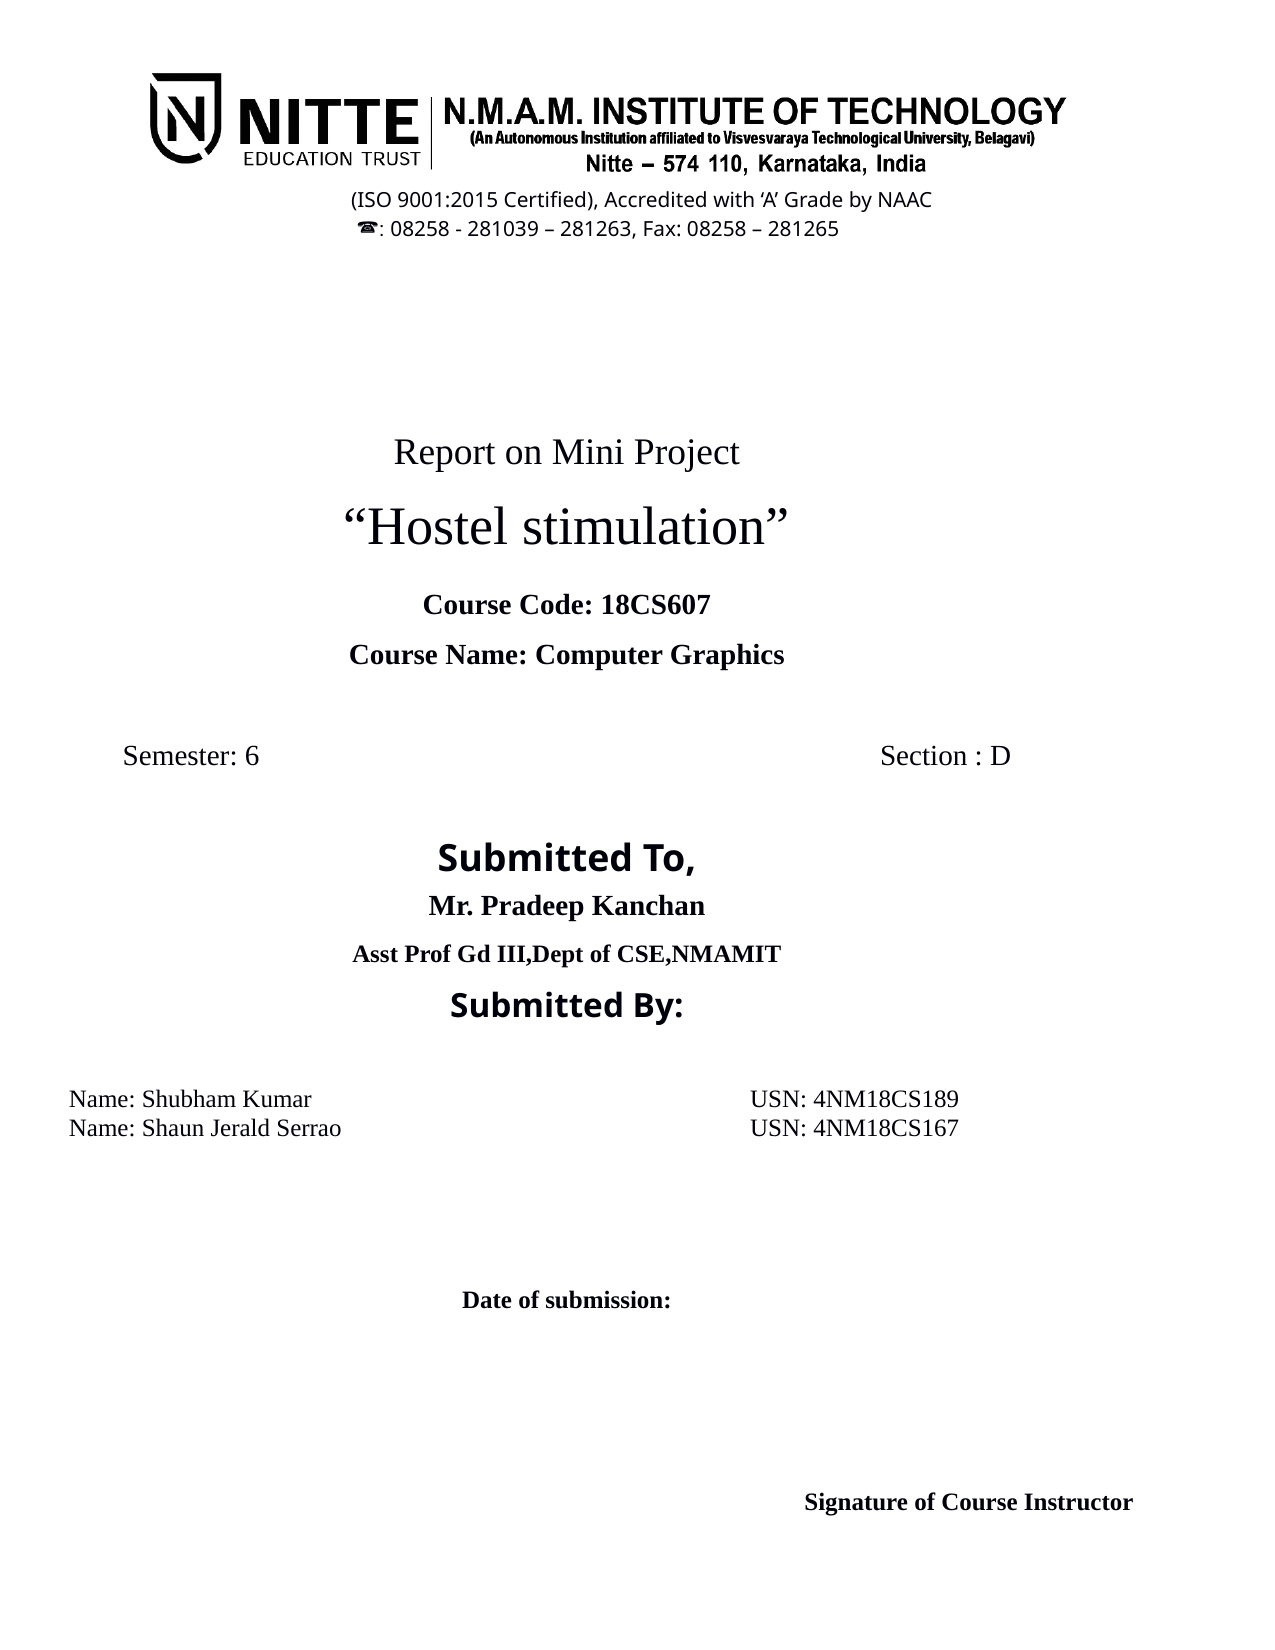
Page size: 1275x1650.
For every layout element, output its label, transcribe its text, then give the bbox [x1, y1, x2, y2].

text Department of Computer Science and Engineering [0, 242, 1133, 285]
text Mr. Pradeep Kanchan [0, 888, 1133, 922]
text Signature of Course Instructor [0, 1487, 1133, 1516]
text “Hostel stimulation” [0, 494, 1133, 556]
text : 08258 - 281039 – 281263, Fax: 08258 – 281265 [0, 214, 1133, 242]
text Course Code: 18CS607 [0, 587, 1133, 621]
text Report on Mini Project [0, 429, 1133, 472]
text Date of submission: [0, 1286, 1133, 1314]
text (ISO 9001:2015 Certified), Accredited with ‘A’ Grade by NAAC [0, 184, 1133, 214]
text B.E. CSE Program Accredited by NBA, New Delhi from 1-7-2018 to 30-6-2021 [0, 293, 1133, 322]
text Name: Shaun Jerald Serrao USN: 4NM18CS167 [0, 1113, 1133, 1142]
text Name: Shubham Kumar USN: 4NM18CS189 [0, 1084, 1133, 1113]
text Semester: 6 Section : D [0, 738, 1133, 772]
text Submitted By: [0, 982, 1133, 1027]
text Asst Prof Gd III,Dept of CSE,NMAMIT [0, 939, 1133, 967]
text Submitted To, [0, 832, 1133, 883]
text Course Name: Computer Graphics [0, 637, 1133, 671]
